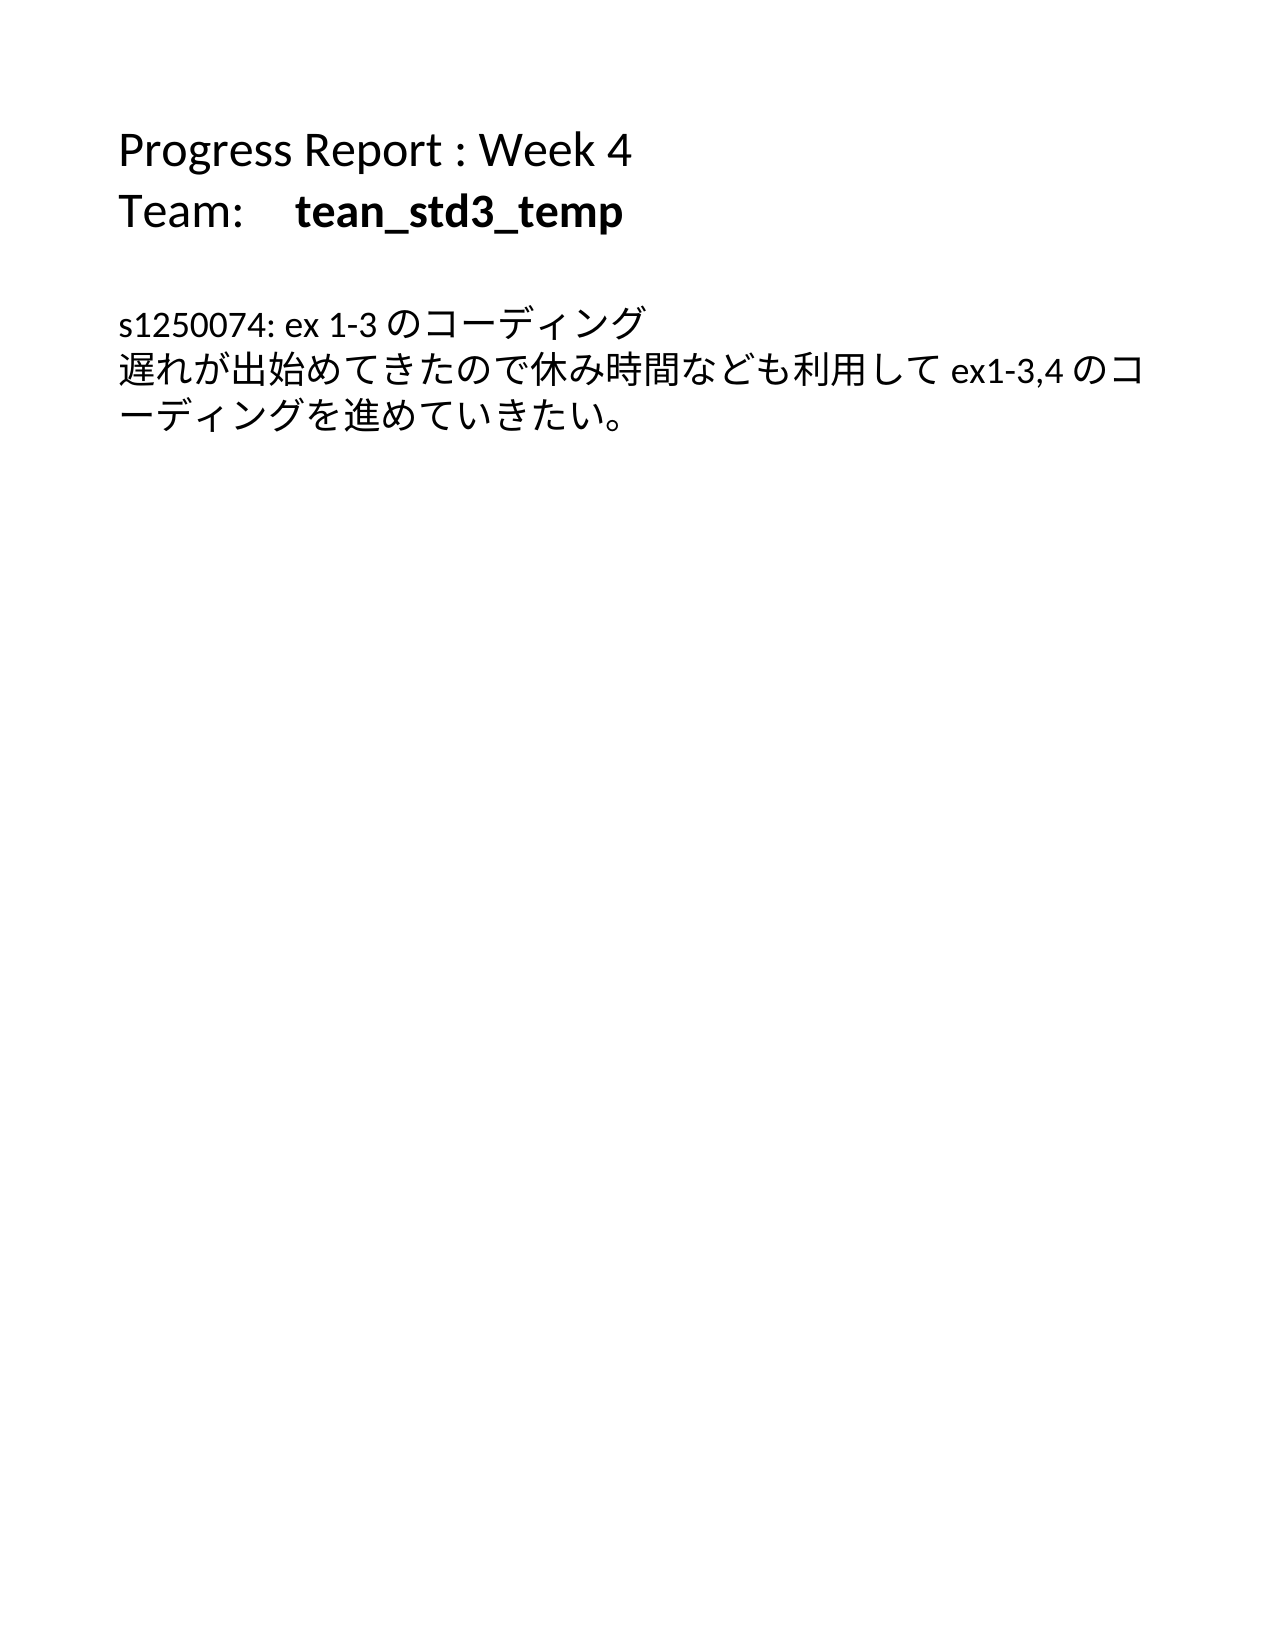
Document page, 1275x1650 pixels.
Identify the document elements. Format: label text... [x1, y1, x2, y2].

text Team: tean_std3_temp [118, 179, 1157, 240]
text 遅れが出始めてきたので休み時間なども利用してex1-3,4のコーディングを進めていきたい。 [118, 347, 1157, 439]
text s1250074: ex 1-3のコーディング [118, 301, 1157, 347]
text Progress Report : Week 4 [118, 118, 1157, 179]
